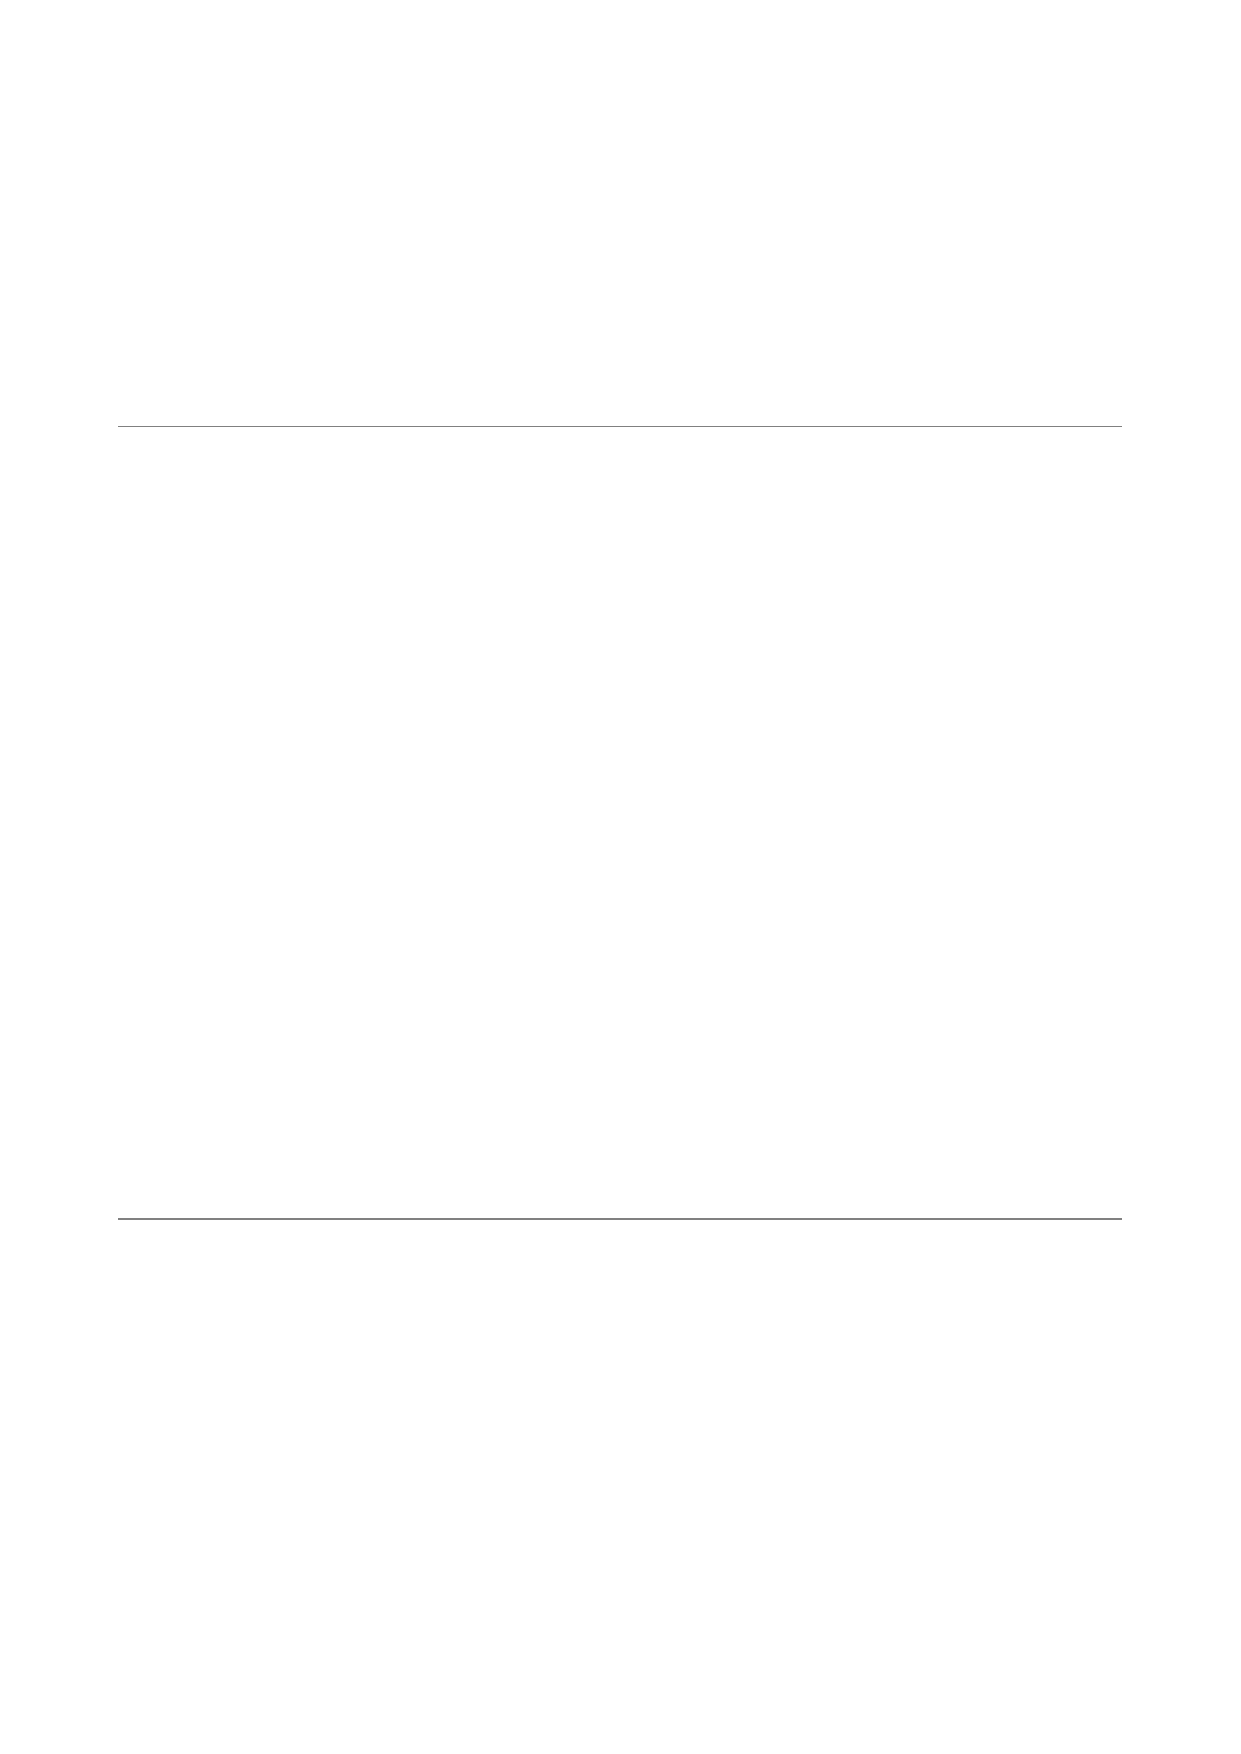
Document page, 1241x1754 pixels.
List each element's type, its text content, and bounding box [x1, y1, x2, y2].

list finally — станция обслуживания [162, 1472, 1122, 1503]
text throw new Error("fail"); [118, 1127, 1122, 1151]
text Если на станции: [118, 1522, 1122, 1551]
subtitle Очень важный момент (вот где был затык) [118, 118, 1122, 161]
text и [118, 592, 1122, 621]
subtitle А теперь супер-важная деталь 🔍 [118, 477, 1122, 520]
subtitle ✅ ВЕРНО [118, 307, 1122, 341]
subtitle ✅ А вот так — будет ошибка: [118, 1062, 1122, 1091]
subtitle Аналогия 🧠 [118, 1269, 1122, 1312]
text — ЭТО НЕ ОДНО И ТО ЖЕ [118, 703, 1122, 732]
list then — зелёная ветка [162, 1372, 1122, 1403]
text «после throw промис выполняется КАК ОШИБКА» [177, 353, 1063, 382]
subtitle ❌ НЕВЕРНО [118, 188, 1122, 222]
subtitle throw new Error("fail") [118, 547, 1122, 580]
text .finally(() => { [118, 1104, 1122, 1127]
text Представь поезд: [118, 1325, 1122, 1354]
list catch НЕ сработает [162, 1000, 1122, 1031]
subtitle просто new Error("fail") [118, 654, 1122, 691]
list catch — красная ветка [162, 1422, 1122, 1453]
list ошибки нет [162, 905, 1122, 933]
subtitle ❌ Так НИЧЕГО не произойдёт: [118, 763, 1122, 792]
list всё ок → поезд едет дальше [162, 1570, 1122, 1599]
text }) [118, 852, 1122, 875]
text }) [118, 1151, 1122, 1175]
text «после throw промис не выполняется» [177, 234, 1063, 263]
list цепочка идёт дальше [162, 952, 1122, 981]
text .finally(() => { [118, 804, 1122, 828]
text new Error("fail"); // просто создал объект и выкинул [118, 828, 1122, 852]
